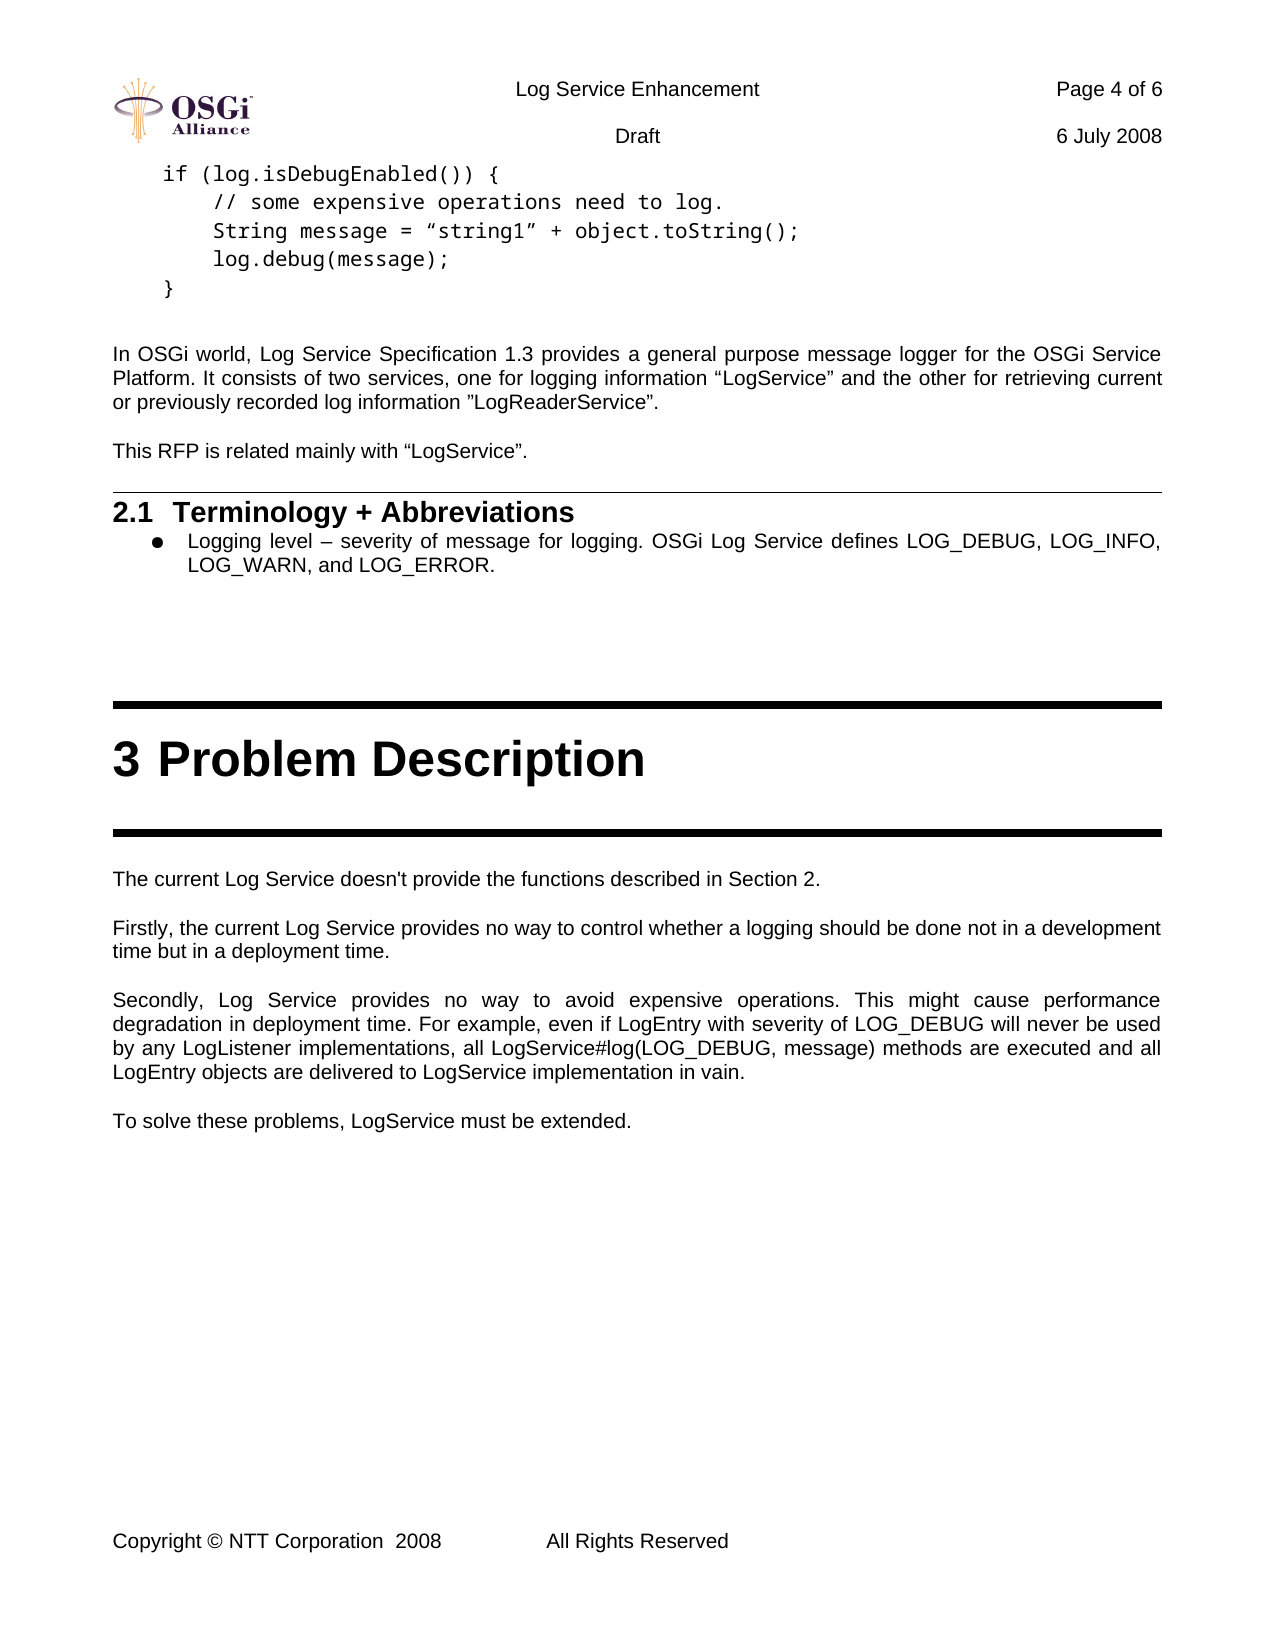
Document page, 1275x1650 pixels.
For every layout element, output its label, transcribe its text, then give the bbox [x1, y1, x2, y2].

text The current Log Service doesn't provide the functions described in Section 2. [112, 866, 1162, 890]
text } [112, 273, 1162, 301]
picture [114, 78, 254, 143]
text To solve these problems, LogService must be extended. [112, 1109, 1162, 1133]
subtitle Terminology + Abbreviations [112, 493, 1162, 529]
text Firstly, the current Log Service provides no way to control whether a logging should be done not in a development time but in a deployment time. [112, 915, 1162, 963]
text log.debug(message); [112, 244, 1162, 273]
list Logging level – severity of message for logging. OSGi Log Service defines LOG_DEBUG, LOG_INFO, LOG_WARN, and LOG_ERROR. [150, 529, 1162, 577]
subtitle Problem Description [112, 702, 1162, 837]
text if (log.isDebugEnabled()) { [112, 159, 1162, 187]
text // some expensive operations need to log. [112, 187, 1162, 216]
text This RFP is related mainly with “LogService”. [112, 439, 1162, 463]
text Secondly, Log Service provides no way to avoid expensive operations. This might cause performance degradation in deployment time. For example, even if LogEntry with severity of LOG_DEBUG will never be used by any LogListener implementations, all LogService#log(LOG_DEBUG, message) methods are executed and all LogEntry objects are delivered to LogService implementation in vain. [112, 988, 1162, 1084]
text In OSGi world, Log Service Specification 1.3 provides a general purpose message logger for the OSGi Service Platform. It consists of two services, one for logging information “LogService” and the other for retrieving current or previously recorded log information ”LogReaderService”. [112, 342, 1162, 414]
text String message = “string1” + object.toString(); [112, 216, 1162, 244]
